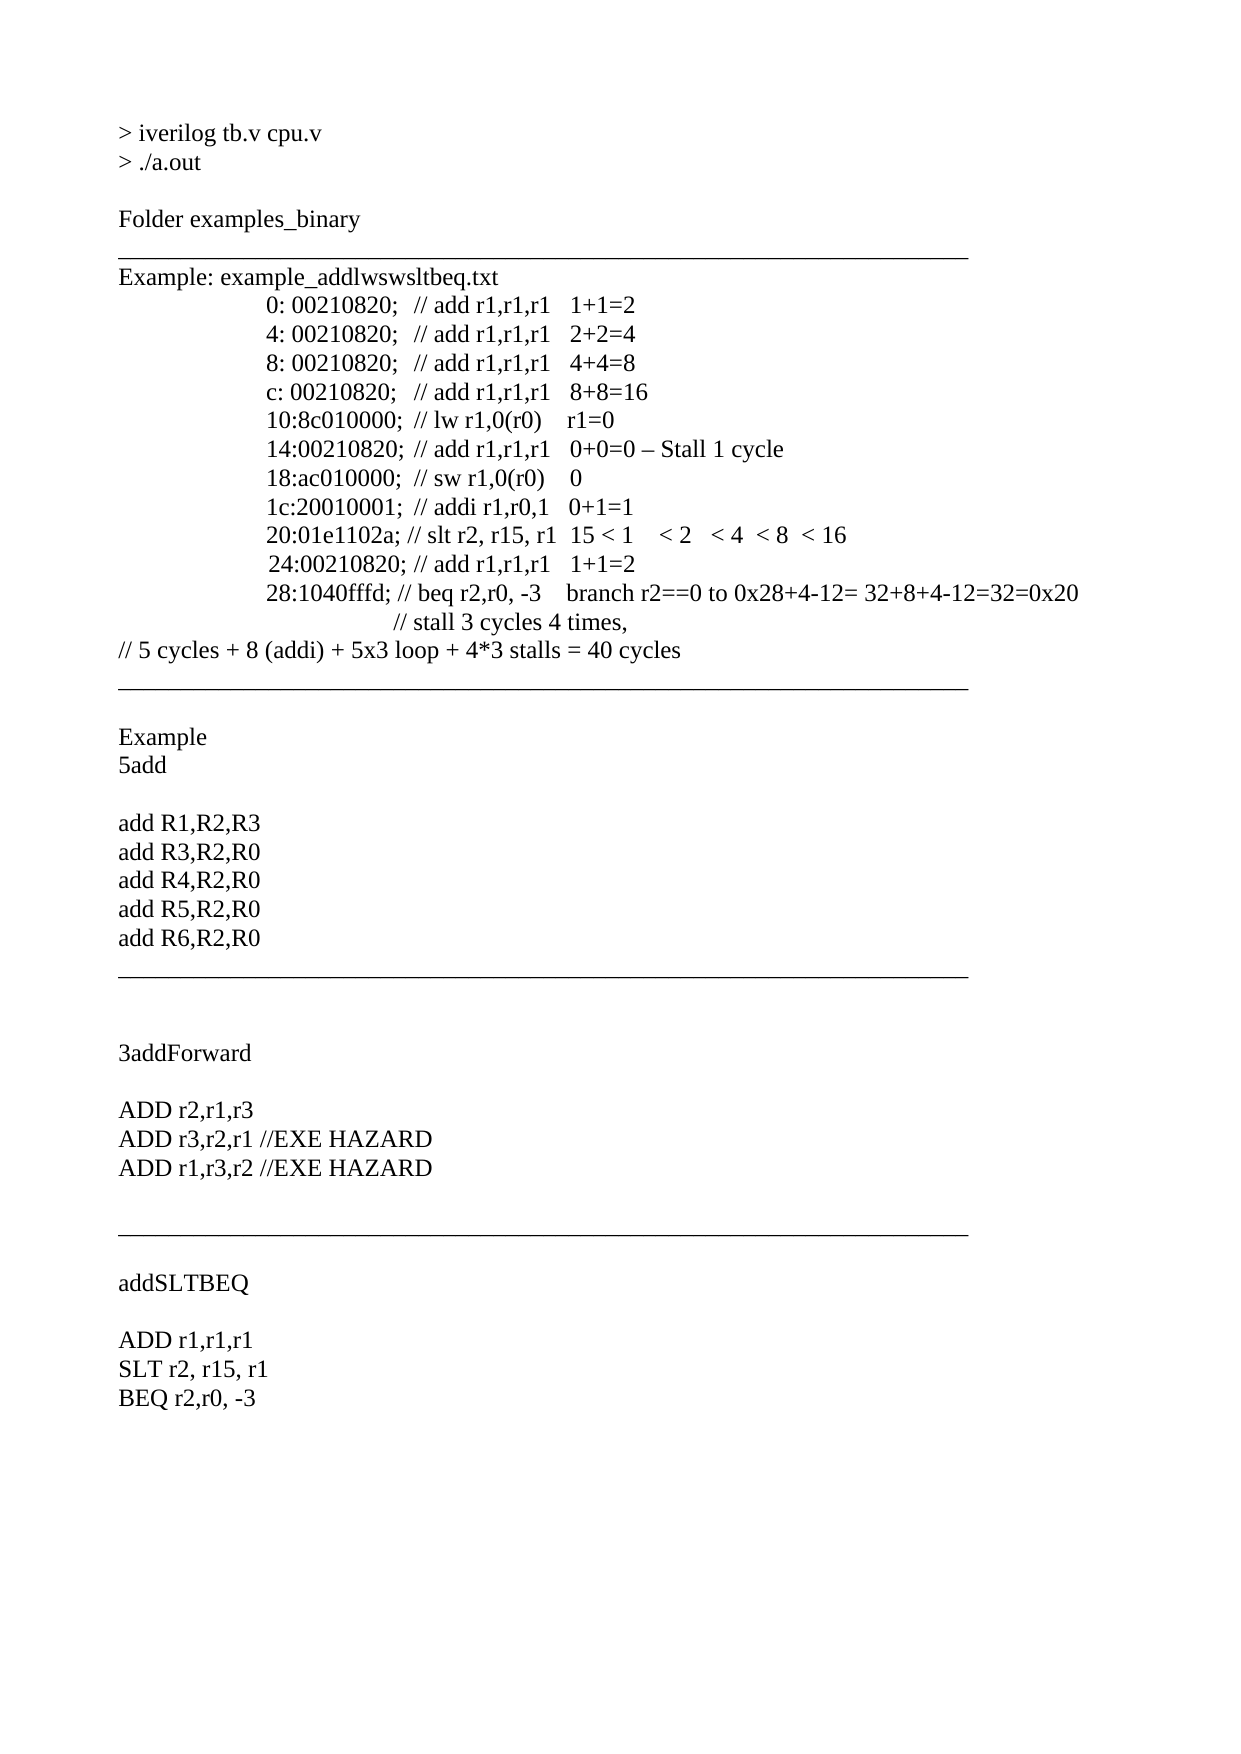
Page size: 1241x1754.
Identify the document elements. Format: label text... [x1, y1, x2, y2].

text 8: 00210820; // add r1,r1,r1 4+4=8 [118, 348, 1122, 377]
text add R6,R2,R0 [118, 923, 1122, 952]
text > ./a.out [118, 147, 1122, 176]
text Example [118, 722, 1122, 751]
text c: 00210820; // add r1,r1,r1 8+8=16 [118, 377, 1122, 406]
text 3addForward [118, 1038, 1122, 1067]
text 24:00210820; // add r1,r1,r1 1+1=2 [118, 549, 1122, 578]
text add R5,R2,R0 [118, 894, 1122, 923]
text ____________________________________________________________________ [118, 952, 1122, 981]
text 18:ac010000; // sw r1,0(r0) 0 [118, 463, 1122, 492]
text 20:01e1102a; // slt r2, r15, r1 15 < 1 < 2 < 4 < 8 < 16 [118, 521, 1122, 549]
text 28:1040fffd; // beq r2,r0, -3 branch r2==0 to 0x28+4-12= 32+8+4-12=32=0x20 [118, 578, 1122, 607]
text addSLTBEQ [118, 1268, 1122, 1297]
text add R3,R2,R0 [118, 837, 1122, 866]
text 1c:20010001; // addi r1,r0,1 0+1=1 [118, 492, 1122, 521]
text 0: 00210820; // add r1,r1,r1 1+1=2 [118, 291, 1122, 319]
text ADD r1,r3,r2 //EXE HAZARD [118, 1153, 1122, 1182]
text add R1,R2,R3 [118, 808, 1122, 837]
text ADD r2,r1,r3 [118, 1096, 1122, 1124]
text add R4,R2,R0 [118, 866, 1122, 894]
text 14:00210820; // add r1,r1,r1 0+0=0 – Stall 1 cycle [118, 434, 1122, 463]
text BEQ r2,r0, -3 [118, 1383, 1122, 1412]
text ____________________________________________________________________ [118, 664, 1122, 693]
text ____________________________________________________________________ [118, 233, 1122, 262]
text > iverilog tb.v cpu.v [118, 118, 1122, 147]
text ____________________________________________________________________ [118, 1211, 1122, 1239]
text 10:8c010000; // lw r1,0(r0) r1=0 [118, 406, 1122, 434]
text ADD r1,r1,r1 [118, 1326, 1122, 1354]
text ADD r3,r2,r1 //EXE HAZARD [118, 1124, 1122, 1153]
text 4: 00210820; // add r1,r1,r1 2+2=4 [118, 319, 1122, 348]
text Folder examples_binary [118, 204, 1122, 233]
text SLT r2, r15, r1 [118, 1354, 1122, 1383]
text // stall 3 cycles 4 times, [118, 607, 1122, 636]
text Example: example_addlwswsltbeq.txt [118, 262, 1122, 291]
text // 5 cycles + 8 (addi) + 5x3 loop + 4*3 stalls = 40 cycles [118, 636, 1122, 664]
text 5add [118, 751, 1122, 779]
